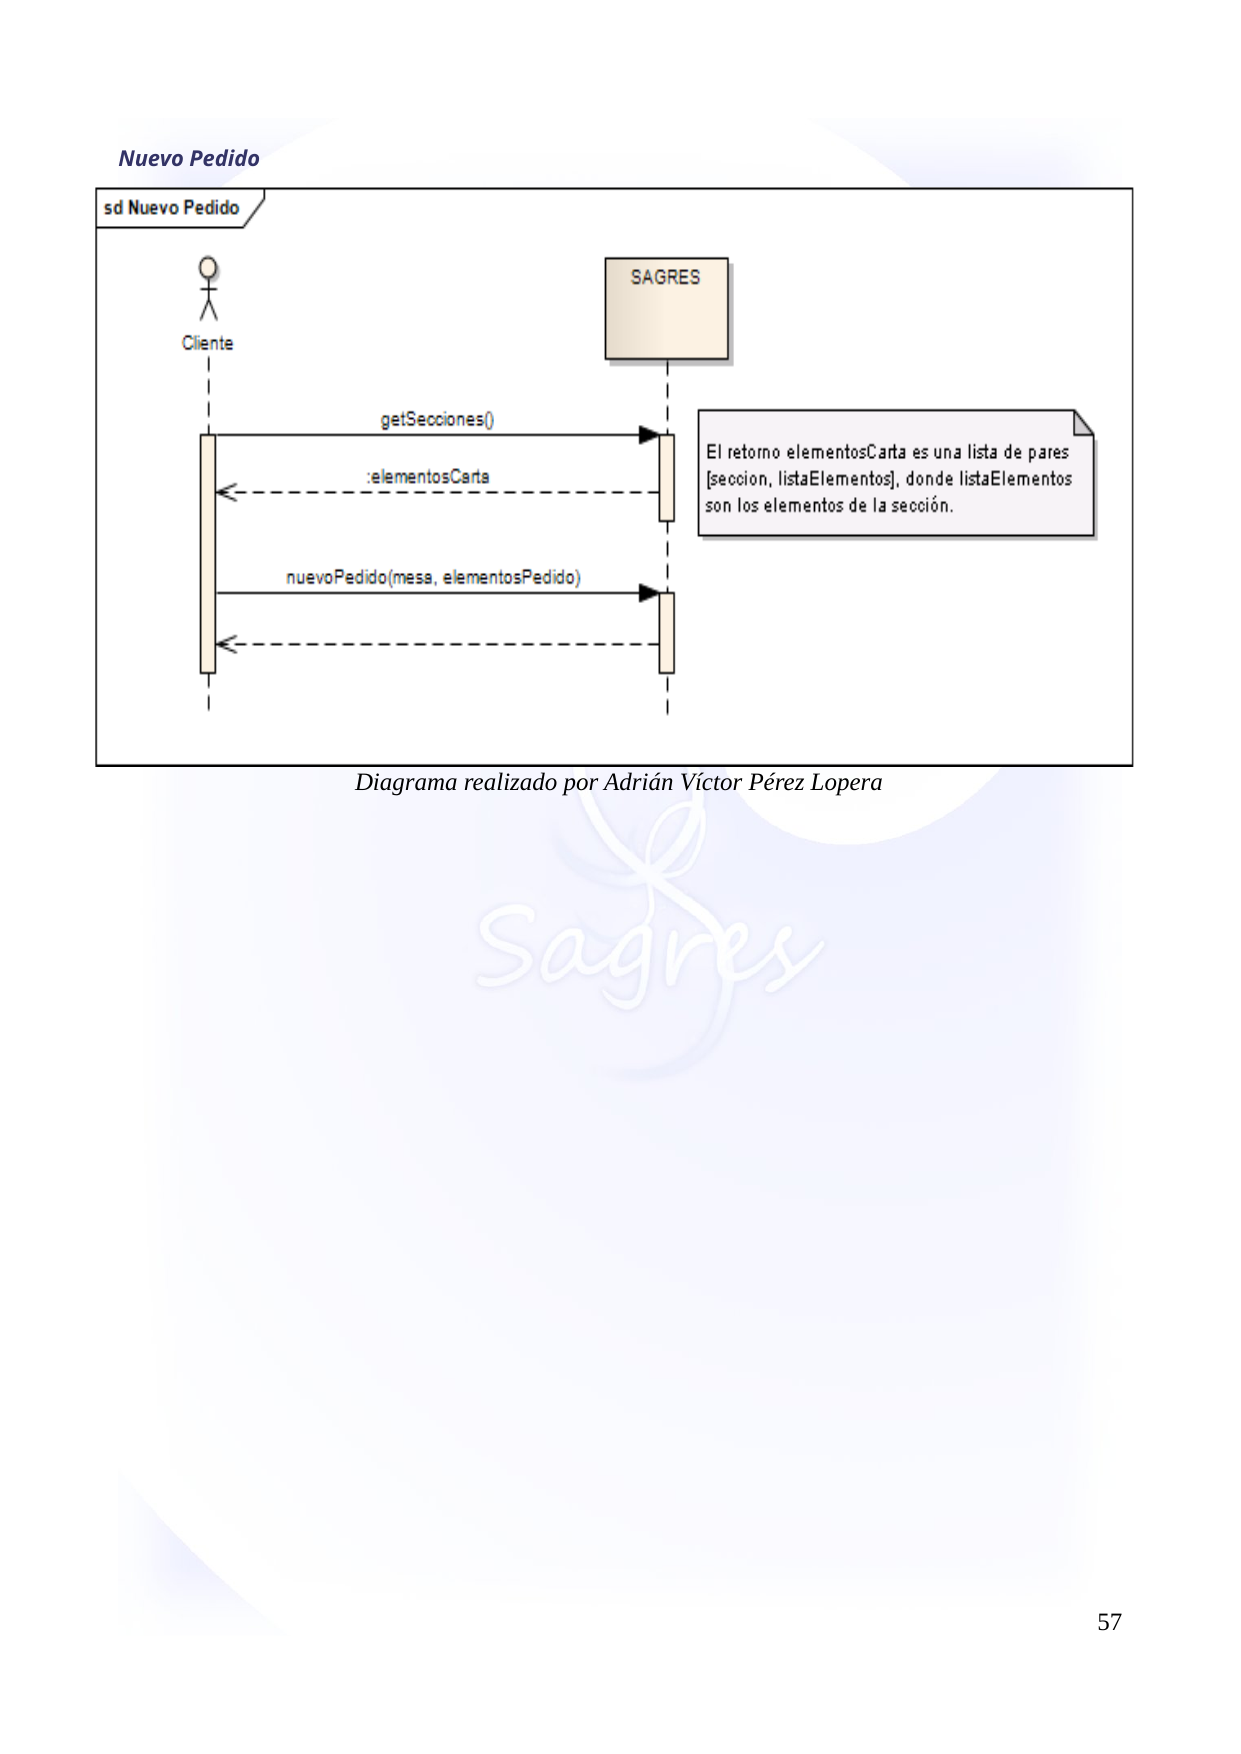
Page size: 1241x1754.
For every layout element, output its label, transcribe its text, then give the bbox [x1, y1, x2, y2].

picture [118, 796, 1122, 1636]
picture [94, 187, 1134, 767]
picture [118, 173, 1122, 185]
picture [118, 118, 1122, 143]
subtitle Nuevo Pedido [118, 143, 1122, 173]
text Diagrama realizado por Adrián Víctor Pérez Lopera [118, 767, 1122, 796]
